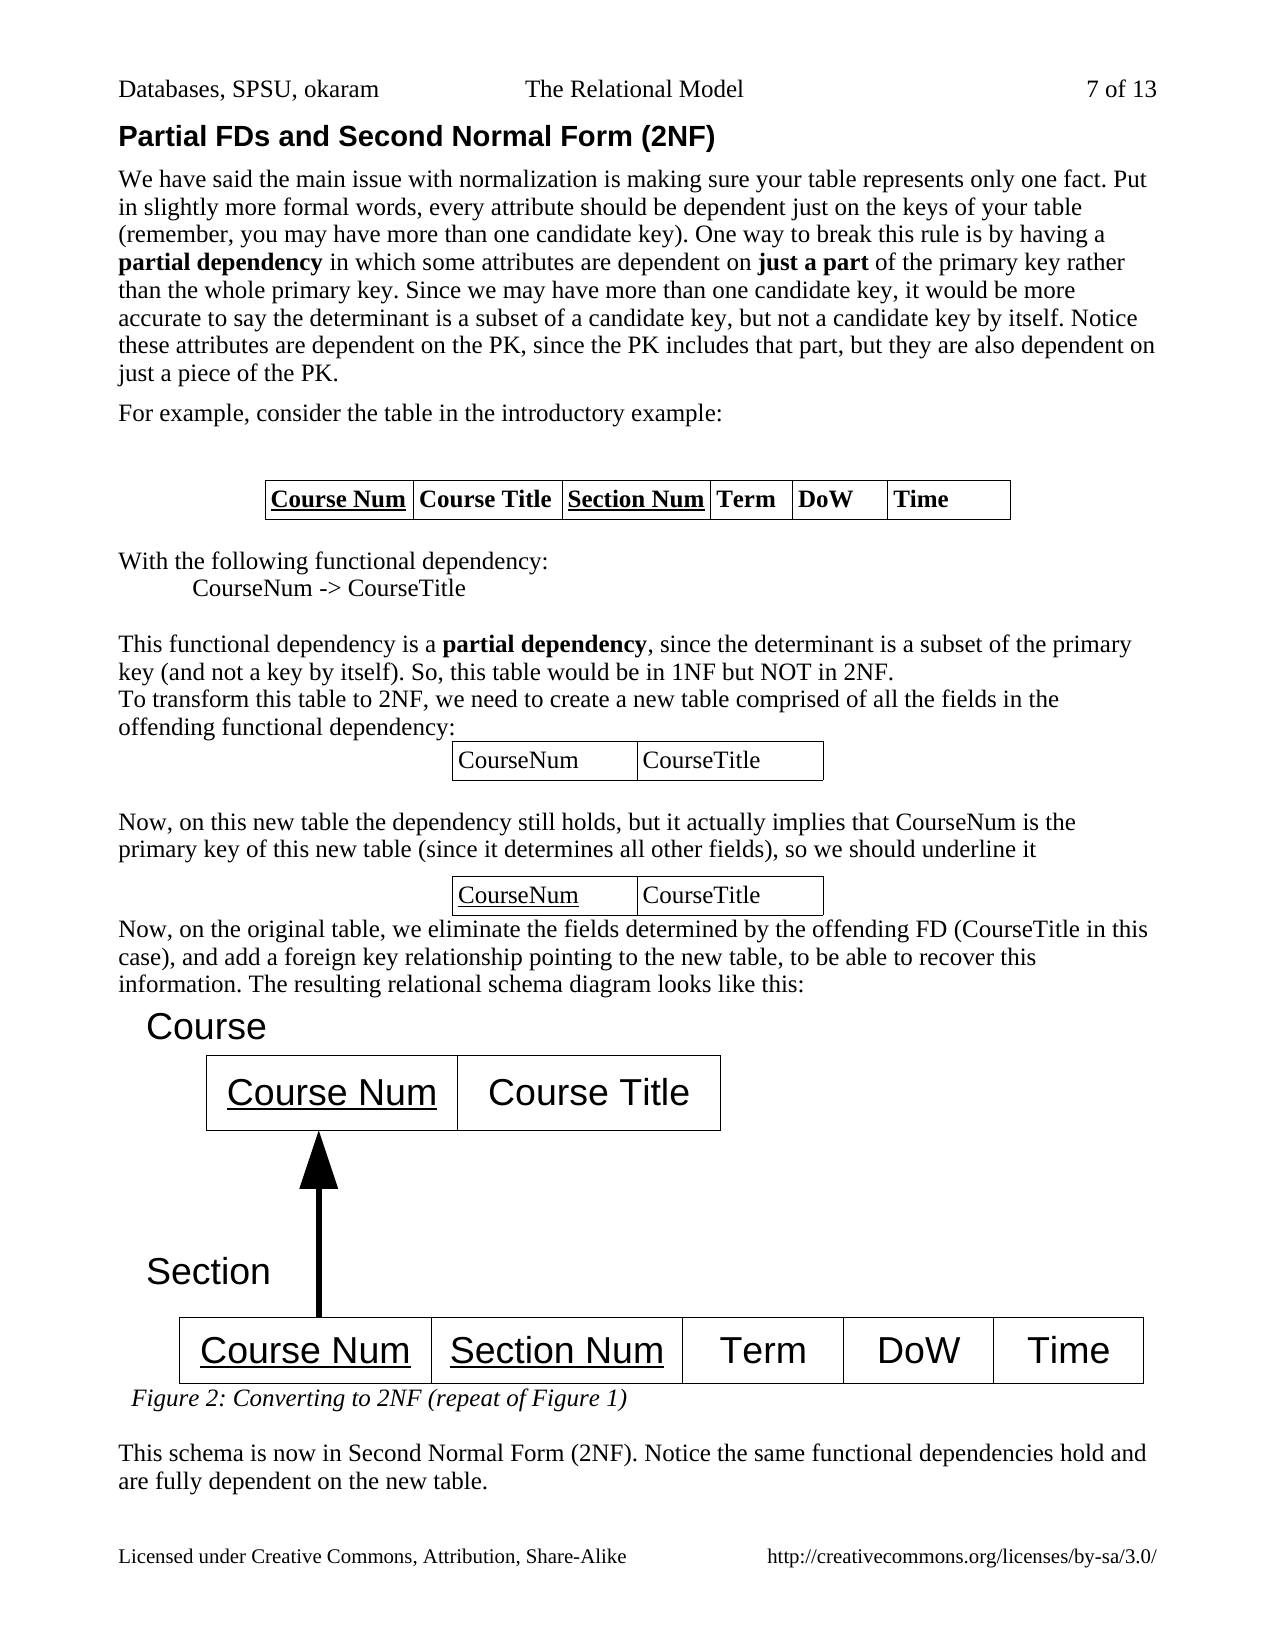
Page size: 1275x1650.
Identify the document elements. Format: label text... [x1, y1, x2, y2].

text With the following functional dependency: [118, 547, 1157, 574]
table_header CourseTitle [638, 742, 823, 780]
table_header Section Num [563, 481, 710, 519]
table_header CourseTitle [638, 877, 823, 915]
text CourseNum -> CourseTitle [118, 574, 1157, 602]
table_header CourseNum [453, 742, 637, 780]
table_header Term [711, 481, 792, 519]
table_header CourseNum [453, 877, 637, 915]
text We have said the main issue with normalization is making sure your table represents only one fact. Put in slightly more formal words, every attribute should be dependent just on the keys of your table (remember, you may have more than one candidate key). One way to break this rule is by having a partial dependency in which some attributes are dependent on just a part of the primary key rather than the whole primary key. Since we may have more than one candidate key, it would be more accurate to say the determinant is a subset of a candidate key, but not a candidate key by itself. Notice these attributes are dependent on the PK, since the PK includes that part, but they are also dependent on just a piece of the PK. [118, 165, 1157, 387]
text This schema is now in Second Normal Form (2NF). Notice the same functional dependencies hold and are fully dependent on the new table. [118, 1439, 1157, 1495]
text Now, on the original table, we eliminate the fields determined by the offending FD (CourseTitle in this case), and add a foreign key relationship pointing to the new table, to be able to recover this information. The resulting relational schema diagram looks like this: [118, 915, 1157, 998]
table_header Time [888, 481, 1010, 519]
text For example, consider the table in the introductory example: [118, 399, 1157, 427]
subtitle Partial FDs and Second Normal Form (2NF) [118, 120, 1157, 153]
text To transform this table to 2NF, we need to create a new table comprised of all the fields in the offending functional dependency: [118, 685, 1157, 741]
table_header Course Num [266, 481, 413, 519]
table_header Course Title [414, 481, 562, 519]
text This functional dependency is a partial dependency, since the determinant is a subset of the primary key (and not a key by itself). So, this table would be in 1NF but NOT in 2NF. [118, 630, 1157, 685]
text Now, on this new table the dependency still holds, but it actually implies that CourseNum is the primary key of this new table (since it determines all other fields), so we should underline it [118, 808, 1157, 863]
table_header DoW [793, 481, 887, 519]
text Figure 2: Converting to 2NF (repeat of Figure 1) [131, 1011, 1144, 1412]
